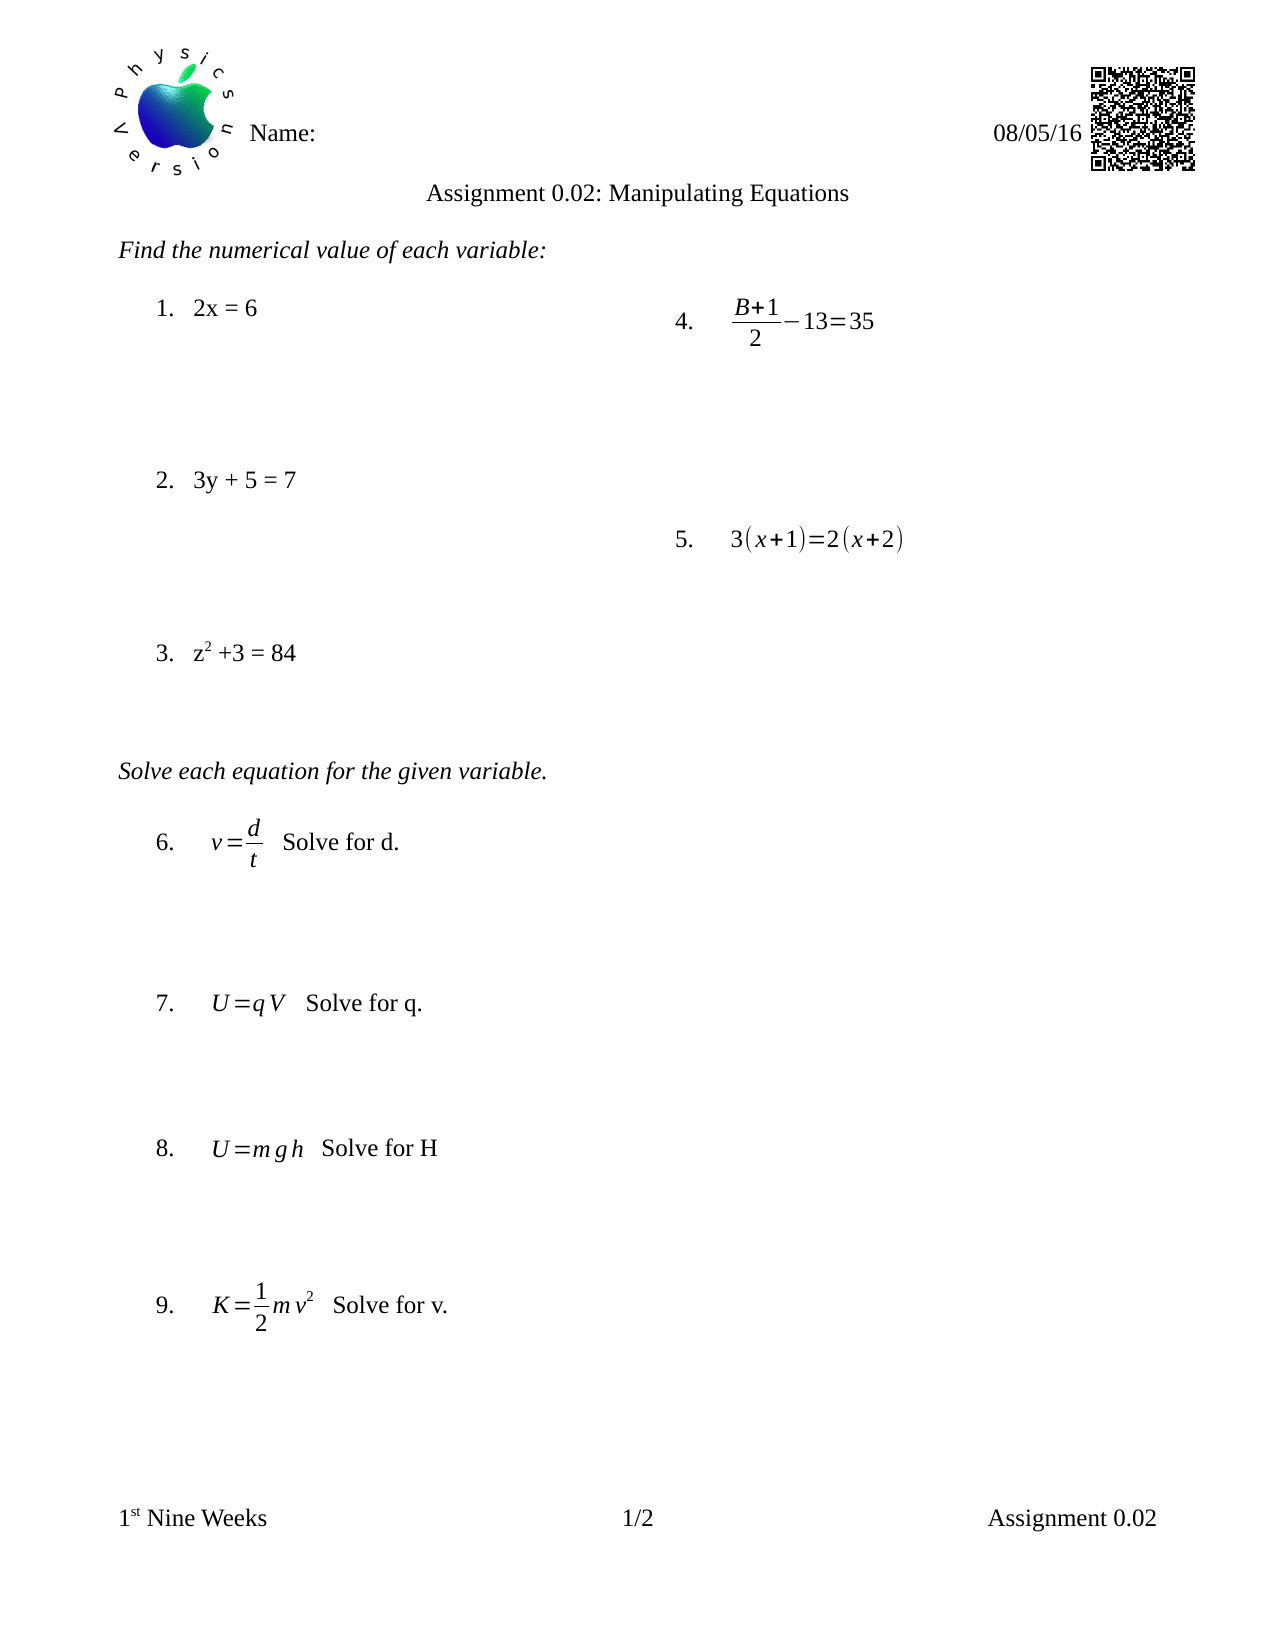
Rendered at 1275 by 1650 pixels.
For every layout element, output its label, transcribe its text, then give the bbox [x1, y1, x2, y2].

list z2 +3 = 84 [156, 638, 637, 667]
list Solve for v. [156, 1277, 1157, 1336]
list Solve for H [156, 1133, 1157, 1162]
list Solve for q. [156, 988, 1157, 1018]
text Assignment 0.02: Manipulating Equations [118, 176, 1157, 207]
list Solve for d. [156, 814, 1157, 873]
text Solve each equation for the given variable. [118, 756, 1157, 785]
picture [113, 48, 234, 176]
list 3y + 5 = 7 [156, 466, 637, 494]
list 2x = 6 [156, 293, 637, 322]
text Find the numerical value of each variable: [118, 236, 1157, 264]
picture [1082, 58, 1203, 179]
